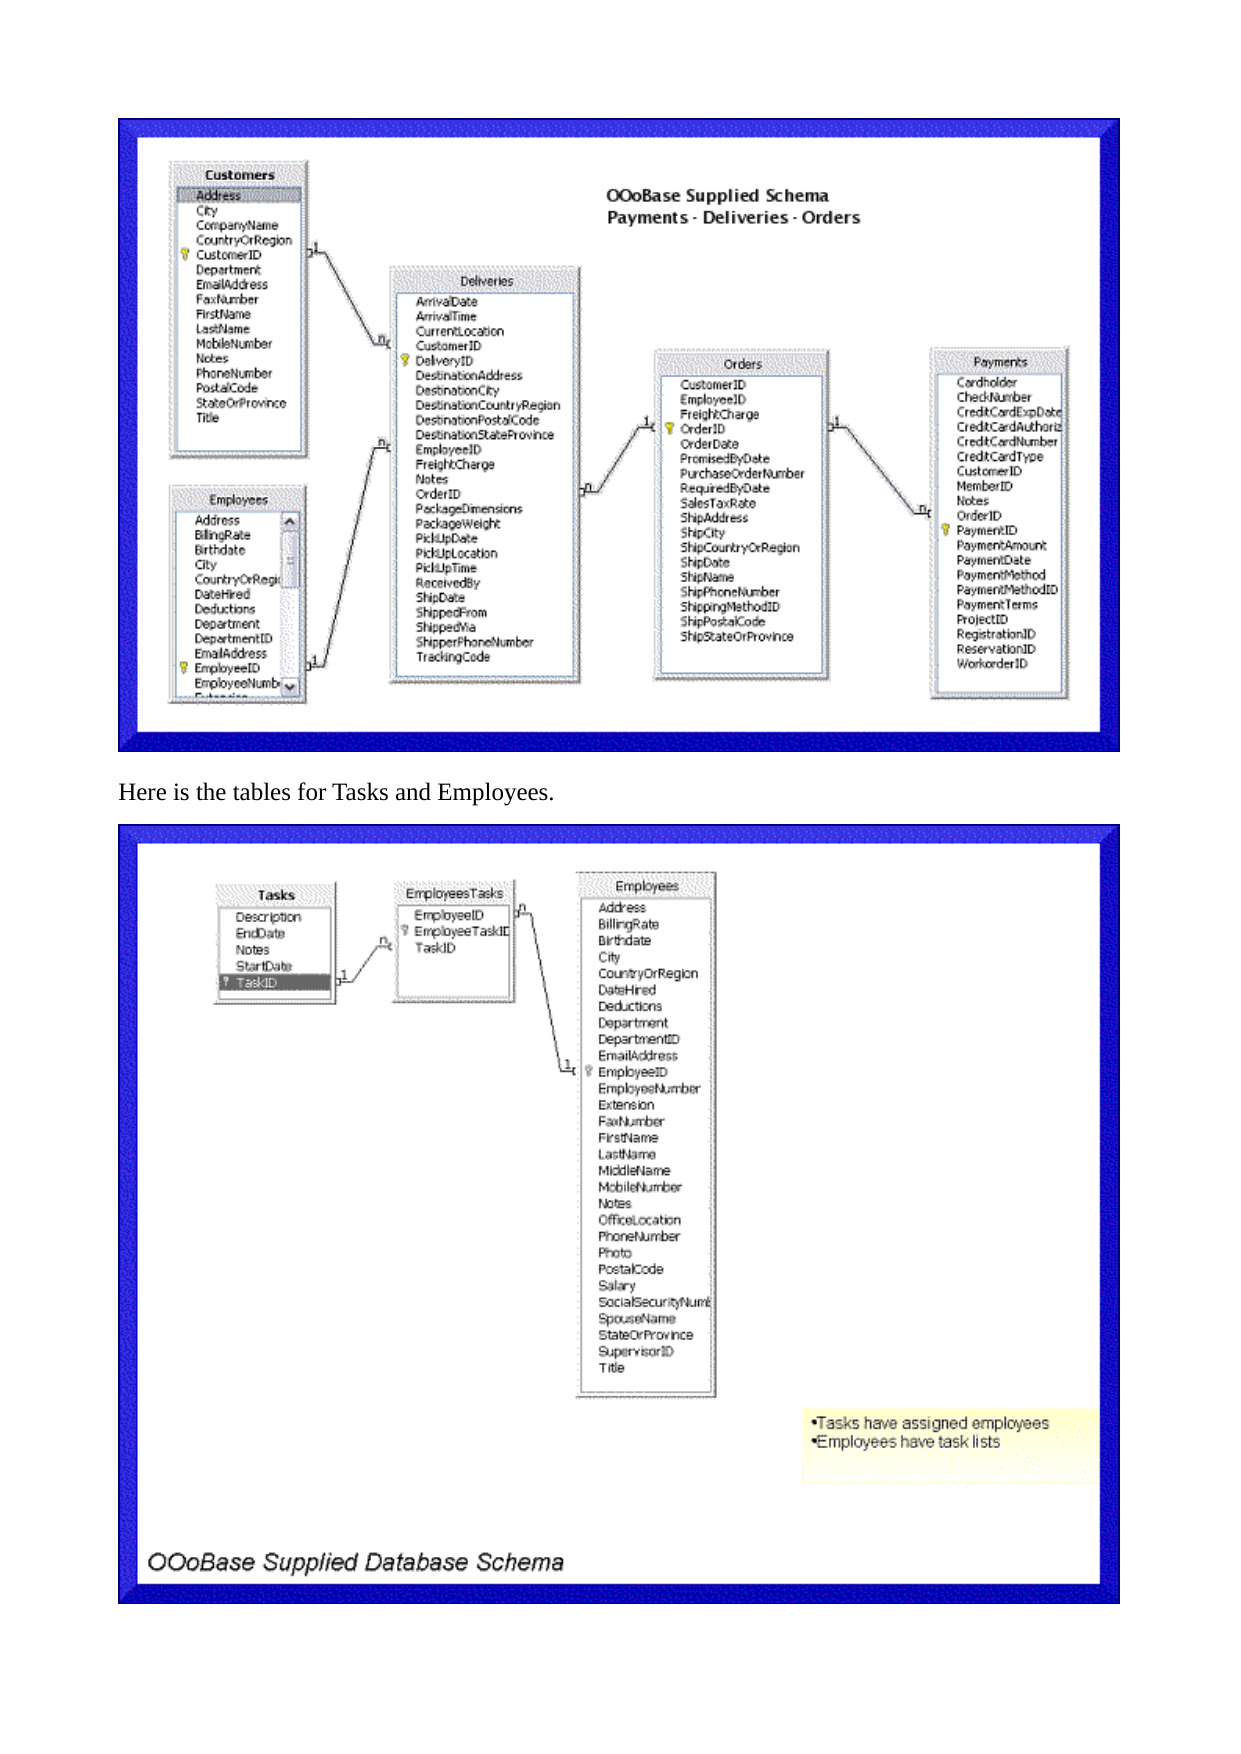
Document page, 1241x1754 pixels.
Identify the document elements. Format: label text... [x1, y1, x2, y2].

text Here is the tables for Tasks and Employees. [118, 777, 1122, 806]
picture [120, 826, 1118, 1603]
picture [120, 120, 1118, 751]
